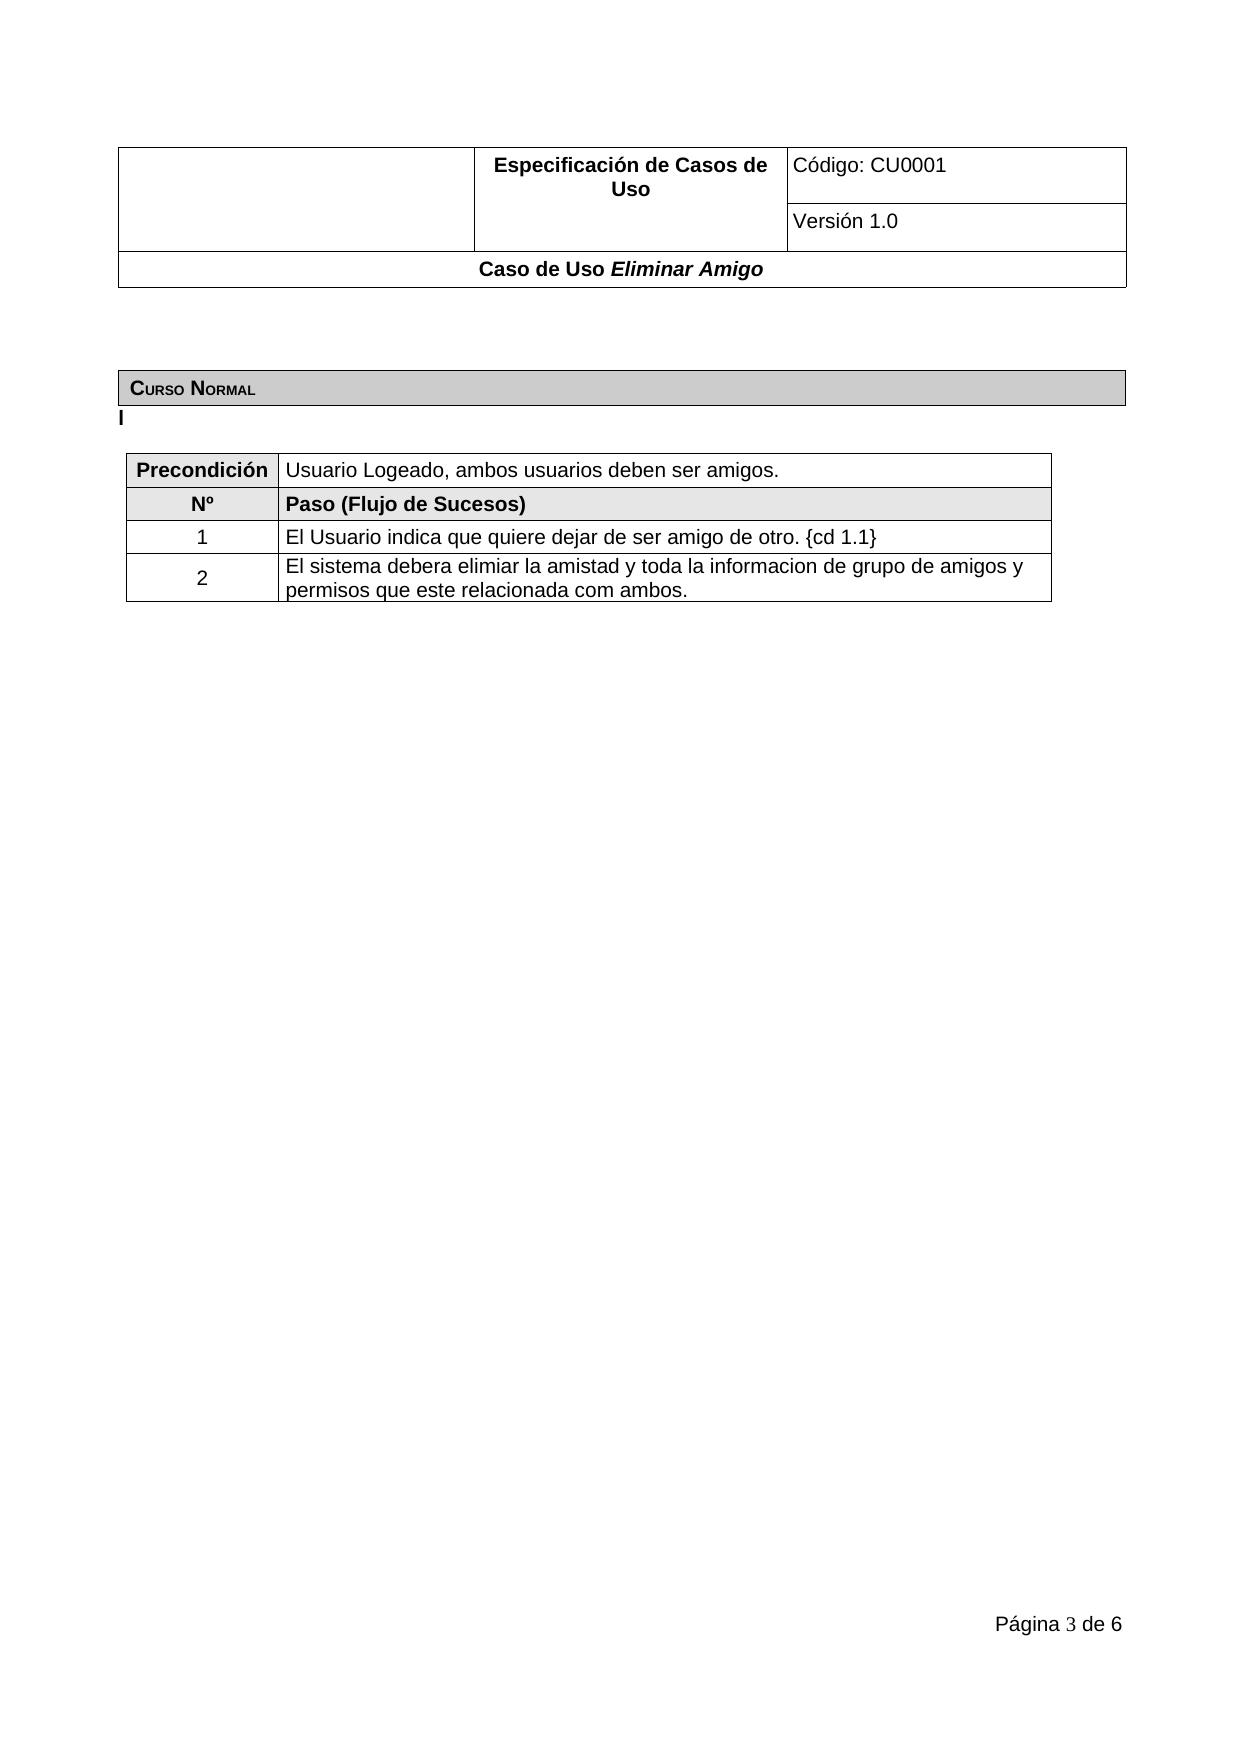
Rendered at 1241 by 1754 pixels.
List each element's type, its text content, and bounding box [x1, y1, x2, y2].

text l [118, 406, 1122, 429]
table_cell Nº [127, 488, 278, 520]
table_cell El Usuario indica que quiere dejar de ser amigo de otro. {cd 1.1} [279, 521, 1051, 553]
table_cell Paso (Flujo de Sucesos) [279, 488, 1051, 520]
table_header Usuario Logeado, ambos usuarios deben ser amigos. [279, 454, 1051, 487]
table_cell El sistema debera elimiar la amistad y toda la informacion de grupo de amigos y permisos que este relacionada com ambos. [279, 554, 1051, 601]
table_cell 1 [127, 521, 278, 553]
table_cell 2 [127, 554, 278, 601]
table_header Precondición [127, 454, 278, 487]
table_header Curso Normal [119, 371, 1125, 405]
